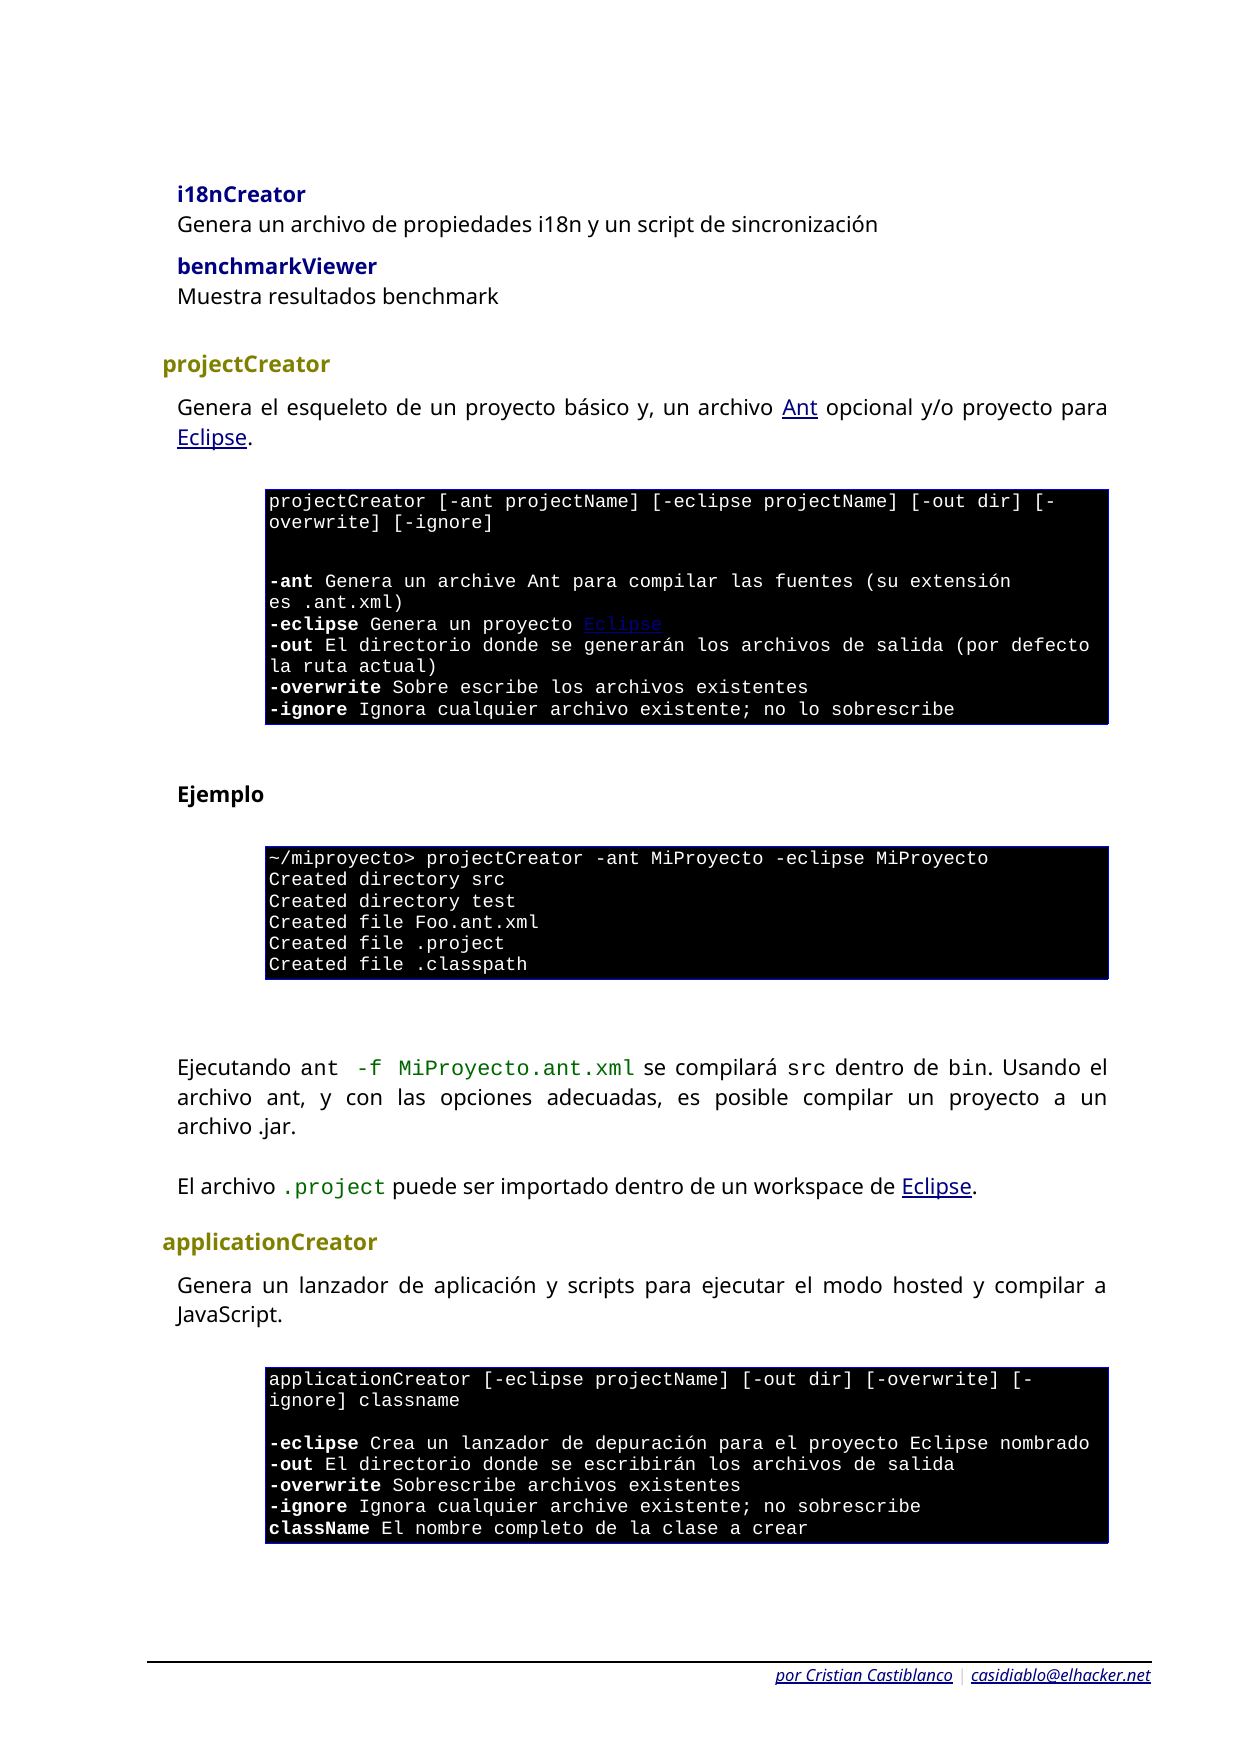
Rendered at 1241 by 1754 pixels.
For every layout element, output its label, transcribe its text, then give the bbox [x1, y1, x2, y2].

text ~/miproyecto> projectCreator -ant MiProyecto -eclipse MiProyecto Created directory src Created directory test Created file Foo.ant.xml Created file .project Created file .classpath [266, 847, 1108, 979]
text Ejemplo [177, 778, 1108, 808]
text Genera un lanzador de aplicación y scripts para ejecutar el modo hosted y compilar a JavaScript. [177, 1269, 1108, 1329]
text applicationCreator [-eclipse projectName] [-out dir] [-overwrite] [-ignore] classname -eclipse Crea un lanzador de depuración para el proyecto Eclipse nombrado -out El directorio donde se escribirán los archivos de salida -overwrite Sobrescribe archivos existentes -ignore Ignora cualquier archive existente; no sobrescribe className El nombre completo de la clase a crear [266, 1368, 1108, 1543]
text i18nCreator Genera un archivo de propiedades i18n y un script de sincronización [177, 179, 1108, 238]
text Genera el esqueleto de un proyecto básico y, un archivo Ant opcional y/o proyecto para Eclipse. [177, 392, 1108, 451]
text -ant Genera un archive Ant para compilar las fuentes (su extensión es .ant.xml) -eclipse Genera un proyecto Eclipse -out El directorio donde se generarán los archivos de salida (por defecto la ruta actual) -overwrite Sobre escribe los archivos existentes -ignore Ignora cualquier archivo existente; no lo sobrescribe [266, 569, 1108, 724]
subtitle projectCreator [162, 348, 1108, 379]
text benchmarkViewer Muestra resultados benchmark [177, 251, 1108, 311]
text [177, 1555, 1108, 1585]
text Ejecutando ant -f MiProyecto.ant.xml se compilará src dentro de bin. Usando el archivo ant, y con las opciones adecuadas, es posible compilar un proyecto a un archivo .jar. [177, 992, 1108, 1141]
text projectCreator [-ant projectName] [-eclipse projectName] [-out dir] [-overwrite] [-ignore] [266, 490, 1108, 534]
subtitle applicationCreator [162, 1226, 1108, 1257]
text El archivo .project puede ser importado dentro de un workspace de Eclipse. [177, 1141, 1108, 1201]
